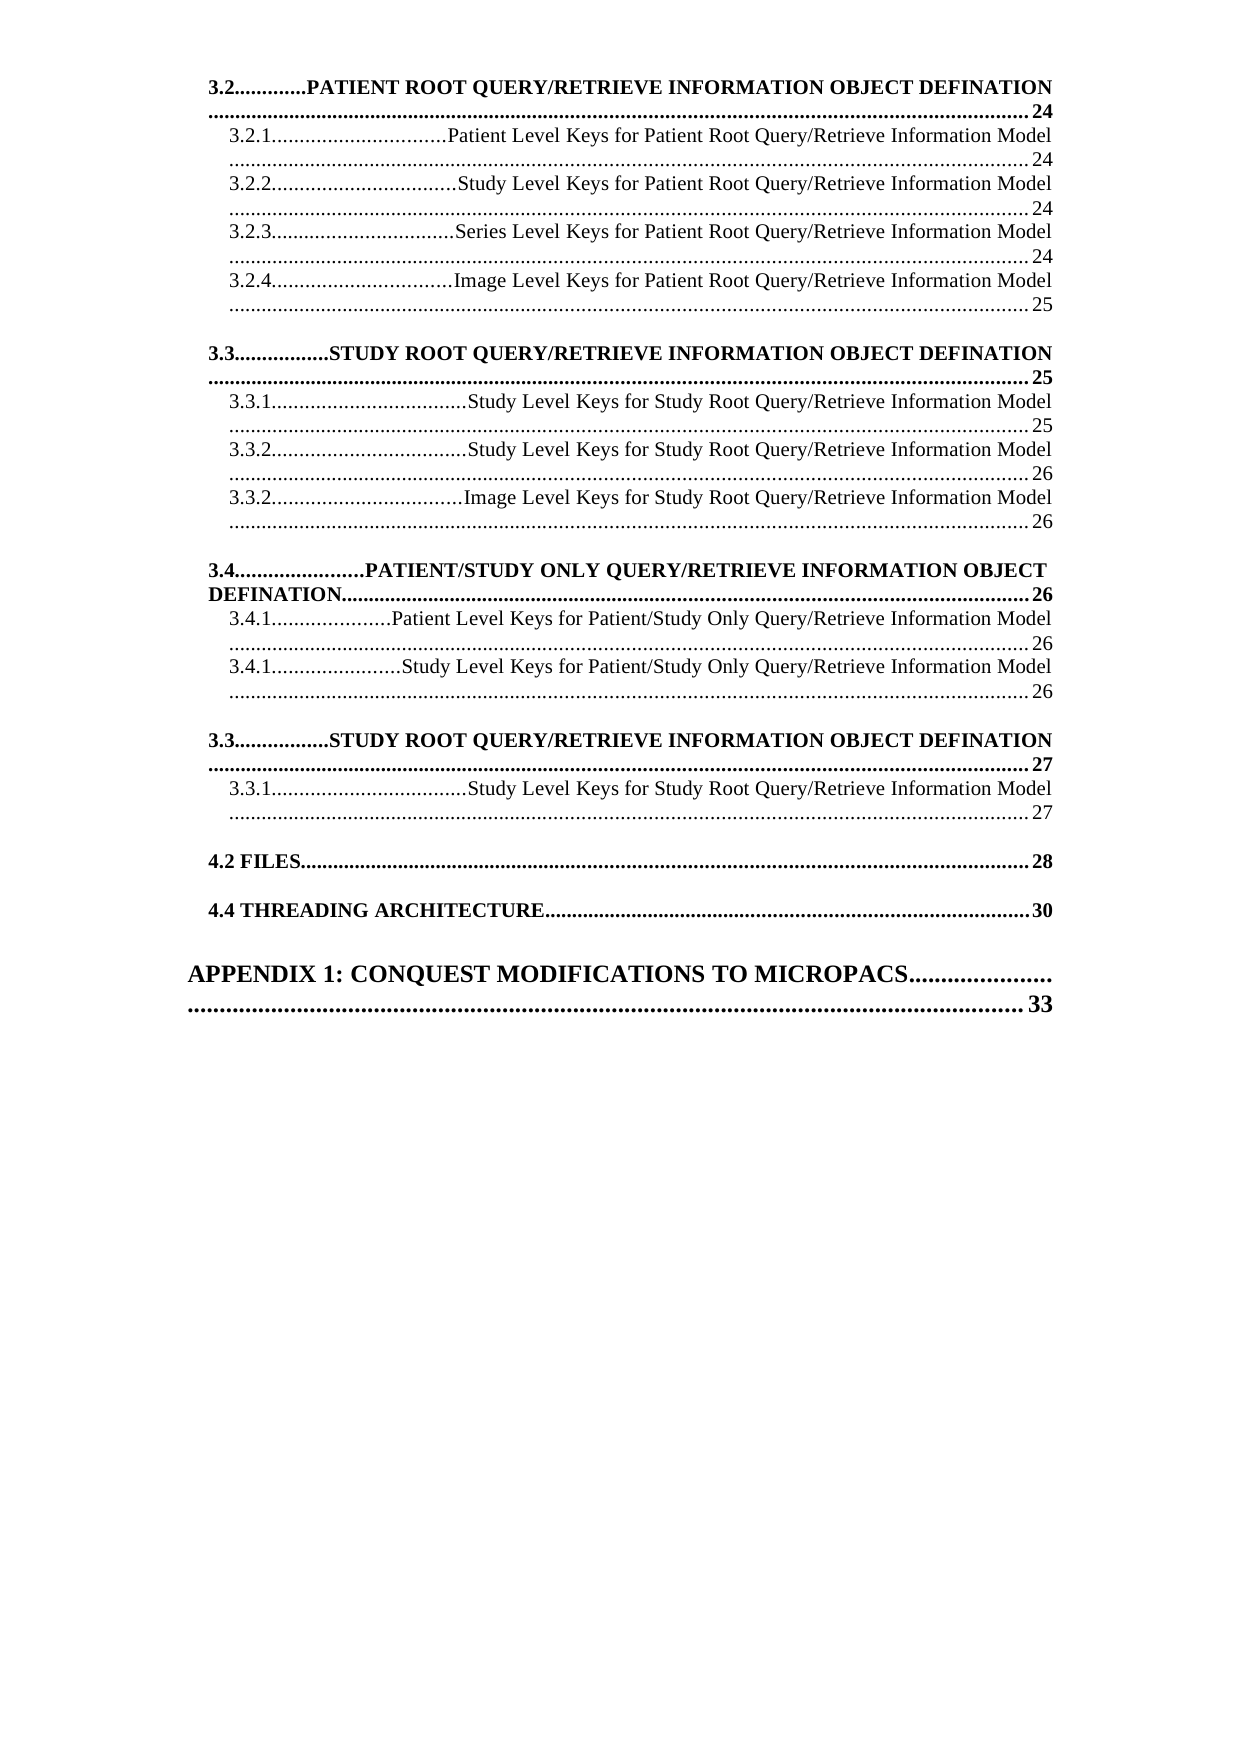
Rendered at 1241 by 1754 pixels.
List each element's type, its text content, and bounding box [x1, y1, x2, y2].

text 3.2.3 Series Level Keys for Patient Root Query/Retrieve Information Model 24 [229, 219, 1053, 267]
text 3.3 STUDY ROOT QUERY/RETRIEVE INFORMATION OBJECT DEFINATION 27 [208, 727, 1053, 776]
text APPENDIX 1: CONQUEST MODIFICATIONS TO MICROPACS 33 [187, 959, 1053, 1017]
text 3.3.1 Study Level Keys for Study Root Query/Retrieve Information Model 25 [229, 389, 1053, 437]
text 4.4 THREADING ARCHITECTURE 30 [208, 898, 1053, 922]
text 3.2.4 Image Level Keys for Patient Root Query/Retrieve Information Model 25 [229, 267, 1053, 316]
text 3.4.1 Patient Level Keys for Patient/Study Only Query/Retrieve Information Model 26 [229, 606, 1053, 654]
text 3.3 STUDY ROOT QUERY/RETRIEVE INFORMATION OBJECT DEFINATION 25 [208, 341, 1053, 389]
text 3.3.2 Study Level Keys for Study Root Query/Retrieve Information Model 26 [229, 437, 1053, 485]
text 3.3.1 Study Level Keys for Study Root Query/Retrieve Information Model 27 [229, 776, 1053, 824]
text 3.4.1 Study Level Keys for Patient/Study Only Query/Retrieve Information Model 26 [229, 654, 1053, 702]
text 3.3.2 Image Level Keys for Study Root Query/Retrieve Information Model 26 [229, 485, 1053, 533]
text 3.2.1 Patient Level Keys for Patient Root Query/Retrieve Information Model 24 [229, 123, 1053, 171]
text 4.2 FILES 28 [208, 849, 1053, 873]
text 3.2 PATIENT ROOT QUERY/RETRIEVE INFORMATION OBJECT DEFINATION 24 [208, 75, 1053, 123]
text 3.4 PATIENT/STUDY ONLY QUERY/RETRIEVE INFORMATION OBJECT DEFINATION 26 [208, 558, 1053, 606]
text 3.2.2 Study Level Keys for Patient Root Query/Retrieve Information Model 24 [229, 171, 1053, 219]
